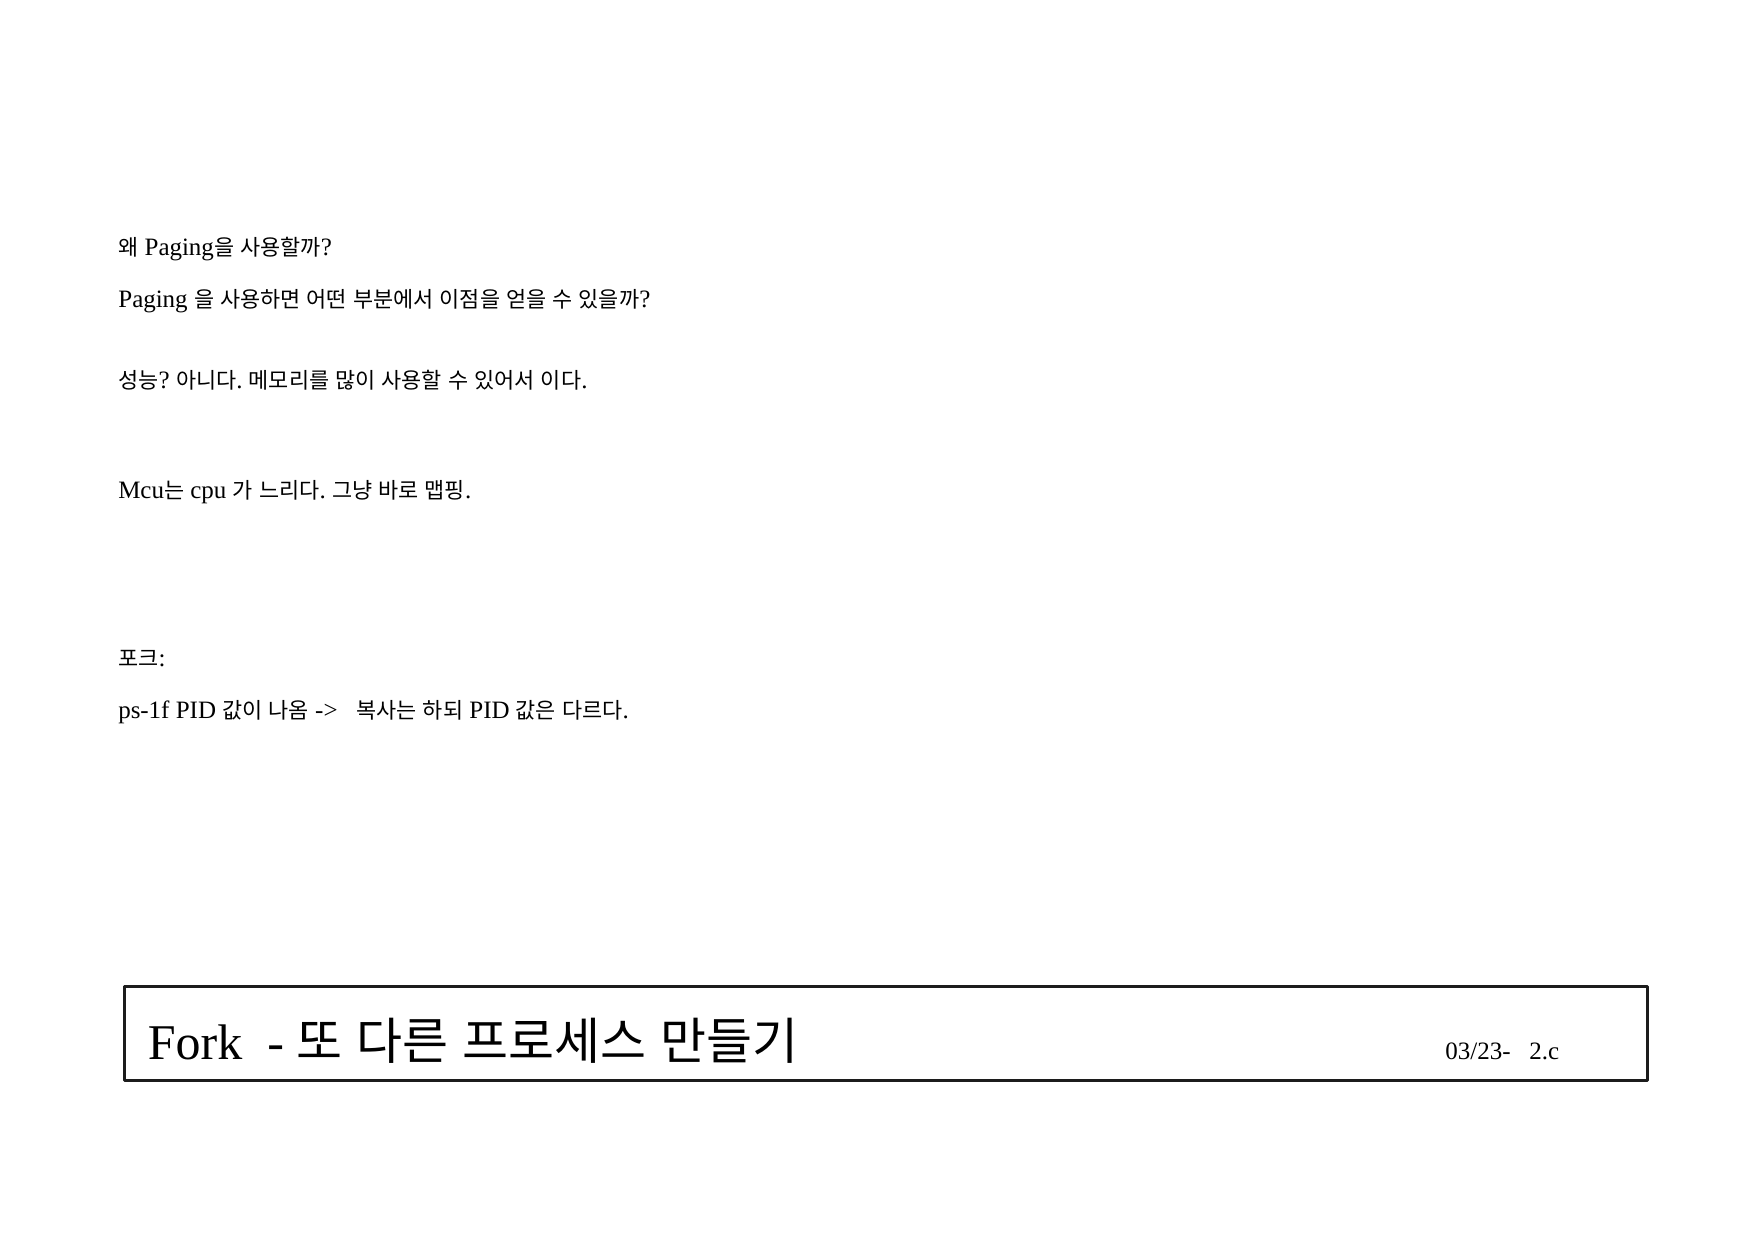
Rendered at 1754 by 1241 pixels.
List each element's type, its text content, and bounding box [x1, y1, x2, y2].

text Mcu는 cpu 가 느리다. 그냥 바로 맵핑. [118, 473, 1636, 505]
text 성능? 아니다. 메모리를 많이 사용할 수 있어서 이다. [118, 363, 1636, 395]
text Fork - 또 다른 프로세스 만들기 03/23- 2.c [148, 1001, 1636, 1073]
text Paging 을 사용하면 어떤 부분에서 이점을 얻을 수 있을까? [118, 282, 1636, 314]
text 포크: [118, 641, 1636, 672]
text ps-1f PID 값이 나옴 -> 복사는 하되 PID 값은 다르다. [118, 693, 1636, 725]
text 왜 Paging을 사용할까? [118, 229, 1636, 261]
